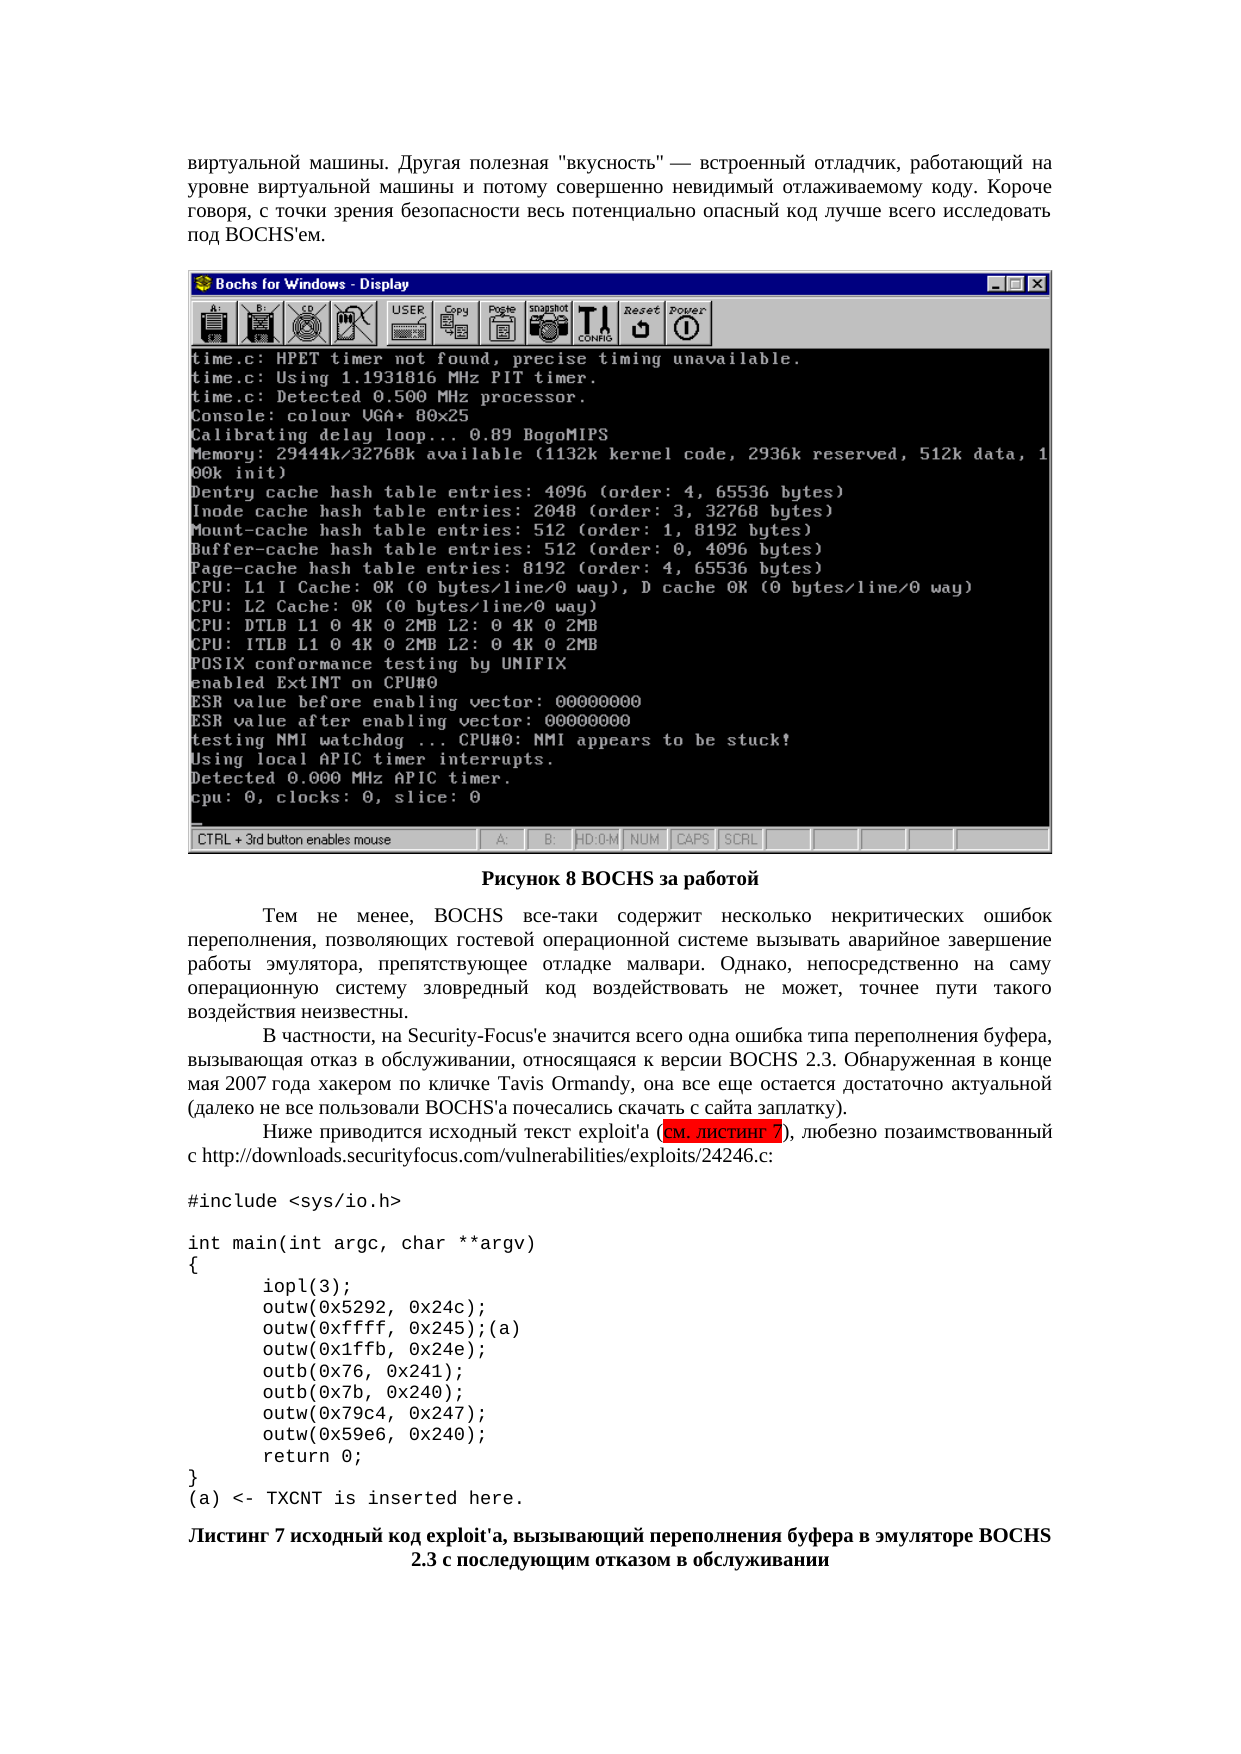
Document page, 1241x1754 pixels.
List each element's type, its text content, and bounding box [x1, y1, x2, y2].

text outw(0x59e6, 0x240); [187, 1425, 1053, 1446]
text Листинг 7 исходный код exploit'а, вызывающий переполнения буфера в эмуляторе BOCHS 2.3 с последующим отказом в обслуживании [187, 1523, 1053, 1571]
text outw(0x5292, 0x24c); [187, 1298, 1053, 1319]
text outb(0x7b, 0x240); [187, 1383, 1053, 1404]
text outw(0xffff, 0x245);(a) [187, 1319, 1053, 1340]
text outb(0x76, 0x241); [187, 1361, 1053, 1383]
picture [188, 270, 1053, 854]
text return 0; [187, 1446, 1053, 1468]
text outw(0x1ffb, 0x24e); [187, 1340, 1053, 1361]
text В частности, на Security-Focus'e значится всего одна ошибка типа переполнения буфера, вызывающая отказ в обслуживании, относящаяся к версии BOCHS 2.3. Обнаруженная в конце мая 2007 года хакером по кличке Tavis Ormandy, она все еще остается достаточно актуальной (далеко не все пользовали BOCHS'а почесались скачать с сайта заплатку). [187, 1023, 1053, 1119]
text виртуальной машины. Другая полезная "вкусность" — встроенный отладчик, работающий на уровне виртуальной машины и потому совершенно невидимый отлаживаемому коду. Короче говоря, с точки зрения безопасности весь потенциально опасный код лучше всего исследовать под BOCHS'ем. [187, 150, 1053, 246]
text { [187, 1255, 1053, 1276]
text int main(int argc, char **argv) [187, 1234, 1053, 1255]
text (a) <- TXCNT is inserted here. [187, 1489, 1053, 1510]
text Рисунок 8 BOCHS за работой [187, 866, 1053, 890]
text #include <sys/io.h> [187, 1191, 1053, 1213]
text } [187, 1468, 1053, 1489]
text Тем не менее, BOCHS все-таки содержит несколько некритических ошибок переполнения, позволяющих гостевой операционной системе вызывать аварийное завершение работы эмулятора, препятствующее отладке малвари. Однако, непосредственно на саму операционную систему зловредный код воздействовать не может, точнее пути такого воздействия неизвестны. [187, 903, 1053, 1023]
text iopl(3); [187, 1276, 1053, 1298]
text Ниже приводится исходный текст exploit'а (см. листинг 7), любезно позаимствованный с http://downloads.securityfocus.com/vulnerabilities/exploits/24246.c: [187, 1119, 1053, 1167]
text outw(0x79c4, 0x247); [187, 1404, 1053, 1425]
